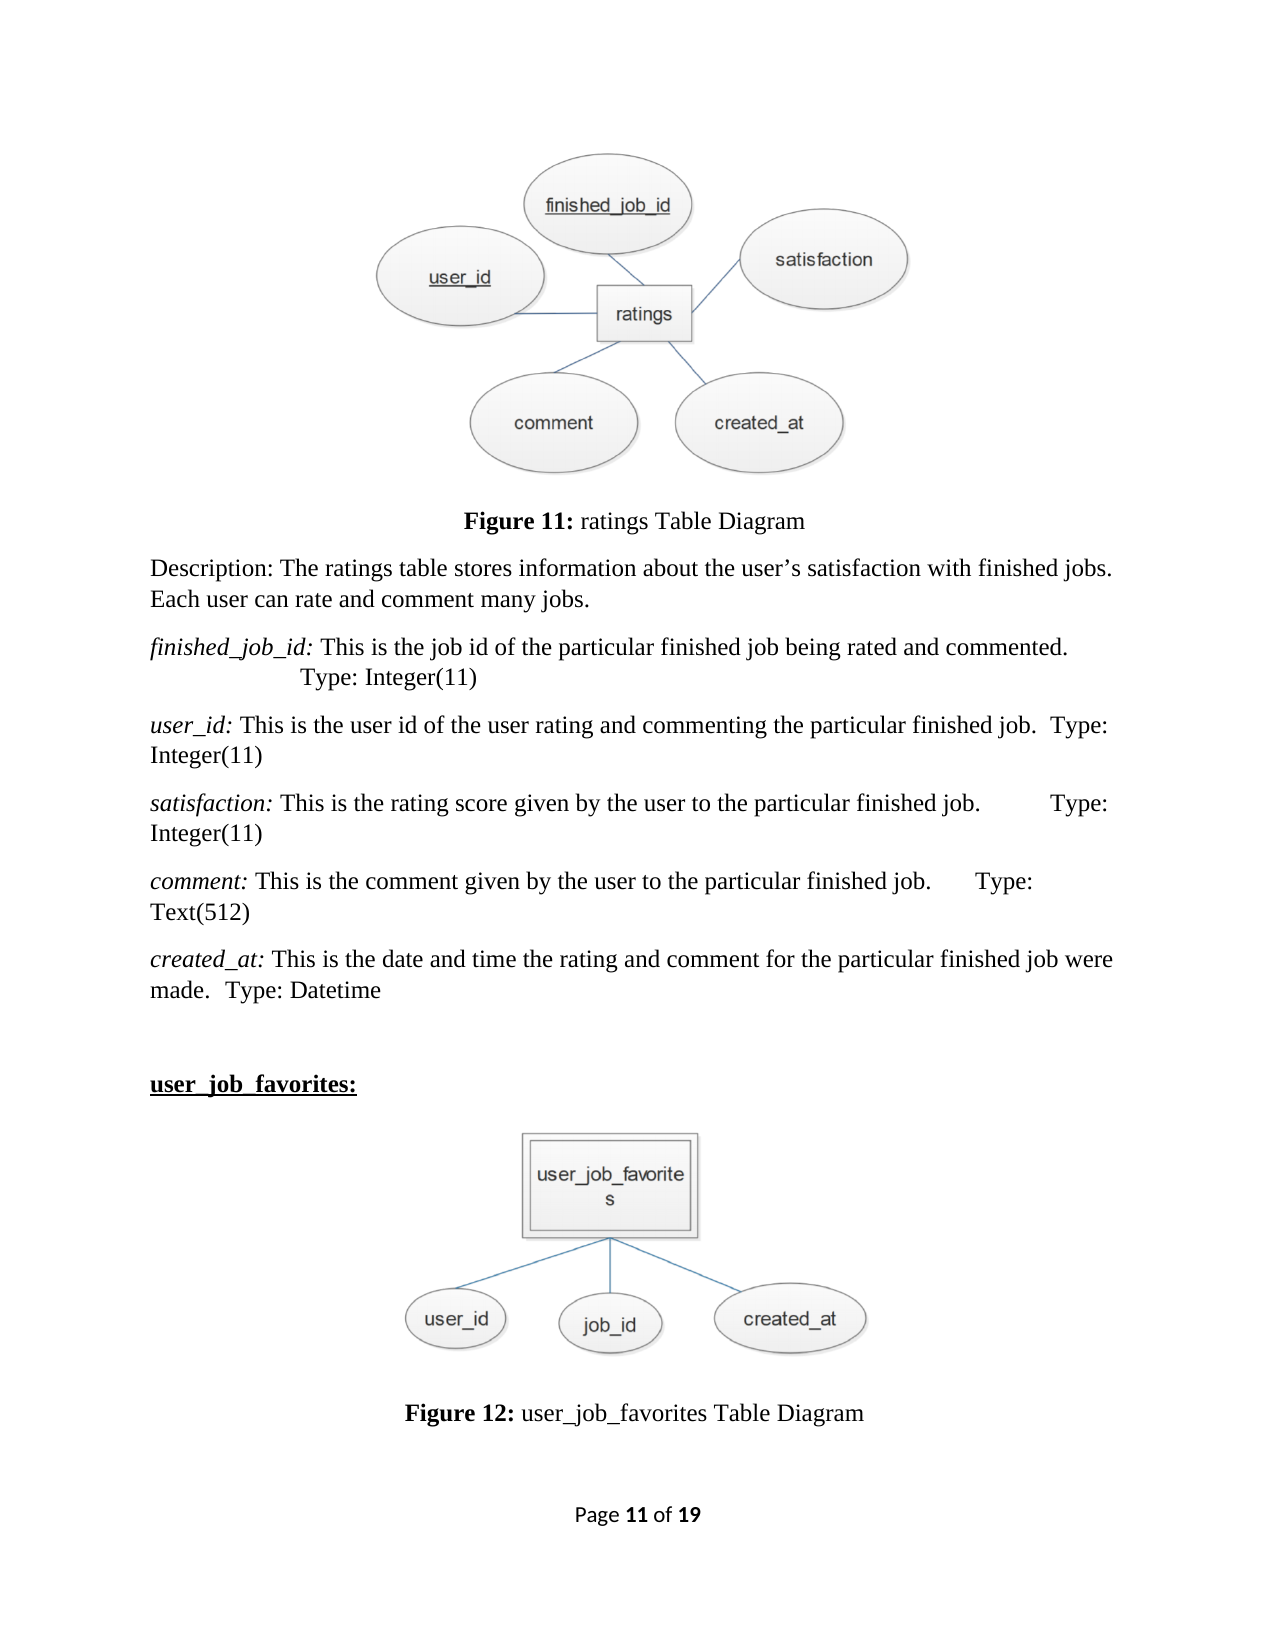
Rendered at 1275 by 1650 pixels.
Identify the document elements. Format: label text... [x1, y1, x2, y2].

text satisfaction: This is the rating score given by the user to the particular finished job. Type: Integer(11) [150, 788, 1125, 847]
text created_at: This is the date and time the rating and comment for the particular finished job were made. Type: Datetime [150, 944, 1125, 1003]
text Figure 11: ratings Table Diagram [150, 506, 1125, 535]
text finished_job_id: This is the job id of the particular finished job being rated and commented. Type: Integer(11) [150, 632, 1125, 691]
text Figure 12: user_job_favorites Table Diagram [150, 1398, 1125, 1427]
text Description: The ratings table stores information about the user’s satisfaction with finished jobs. Each user can rate and comment many jobs. [150, 553, 1125, 613]
text comment: This is the comment given by the user to the particular finished job. Type: Text(512) [150, 866, 1125, 925]
text user_id: This is the user id of the user rating and commenting the particular finished job. Type: Integer(11) [150, 710, 1125, 769]
text user_job_favorites: [150, 1069, 1125, 1098]
